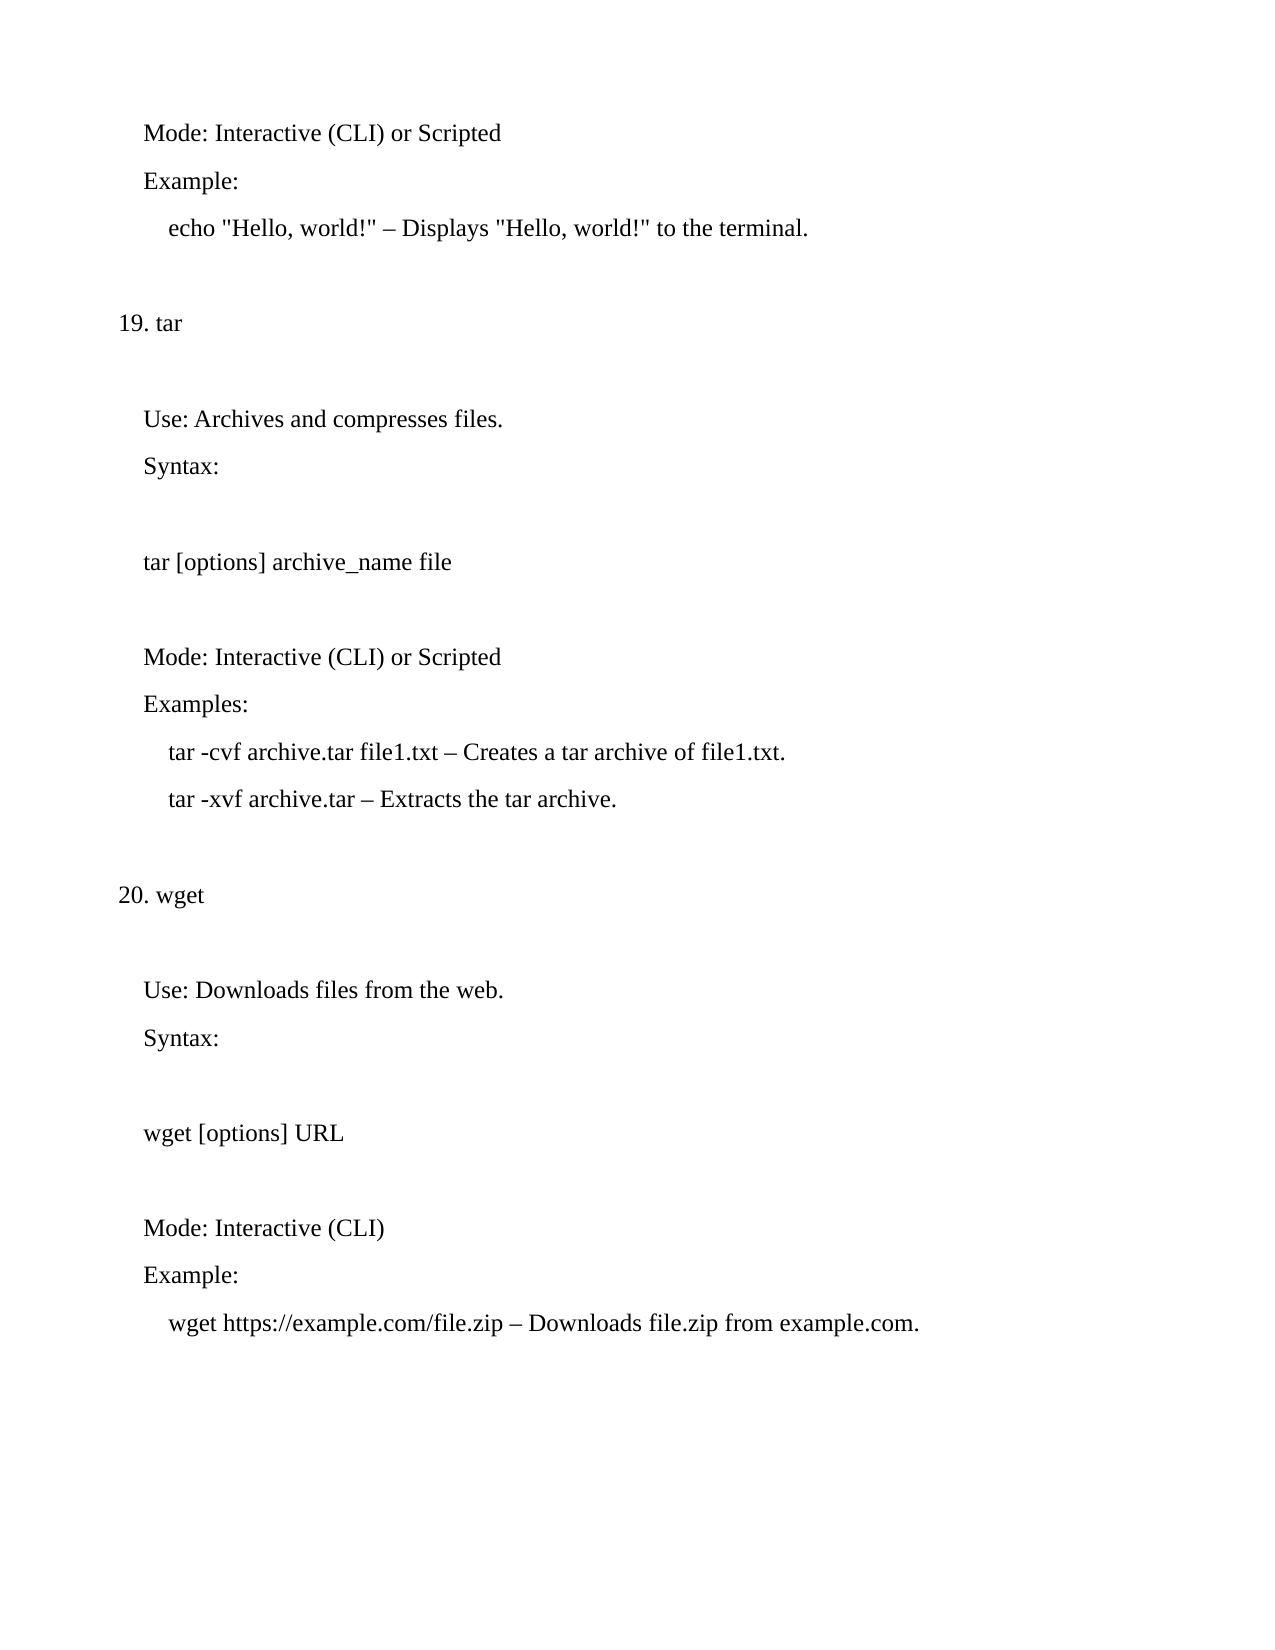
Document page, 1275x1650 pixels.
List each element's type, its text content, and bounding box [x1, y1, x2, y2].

text Syntax: [118, 1023, 1157, 1051]
text Mode: Interactive (CLI) or Scripted [118, 642, 1157, 671]
text Use: Downloads files from the web. [118, 975, 1157, 1004]
text Example: [118, 166, 1157, 194]
text Mode: Interactive (CLI) or Scripted [118, 118, 1157, 147]
text tar -xvf archive.tar – Extracts the tar archive. [118, 784, 1157, 813]
text wget [options] URL [118, 1118, 1157, 1147]
text Example: [118, 1261, 1157, 1289]
text Examples: [118, 689, 1157, 718]
text wget https://example.com/file.zip – Downloads file.zip from example.com. [118, 1308, 1157, 1337]
text Syntax: [118, 451, 1157, 480]
text tar [options] archive_name file [118, 547, 1157, 575]
text tar -cvf archive.tar file1.txt – Creates a tar archive of file1.txt. [118, 737, 1157, 766]
text Use: Archives and compresses files. [118, 404, 1157, 432]
text echo "Hello, world!" – Displays "Hello, world!" to the terminal. [118, 213, 1157, 242]
text 19. tar [118, 308, 1157, 337]
text 20. wget [118, 880, 1157, 908]
text Mode: Interactive (CLI) [118, 1213, 1157, 1242]
